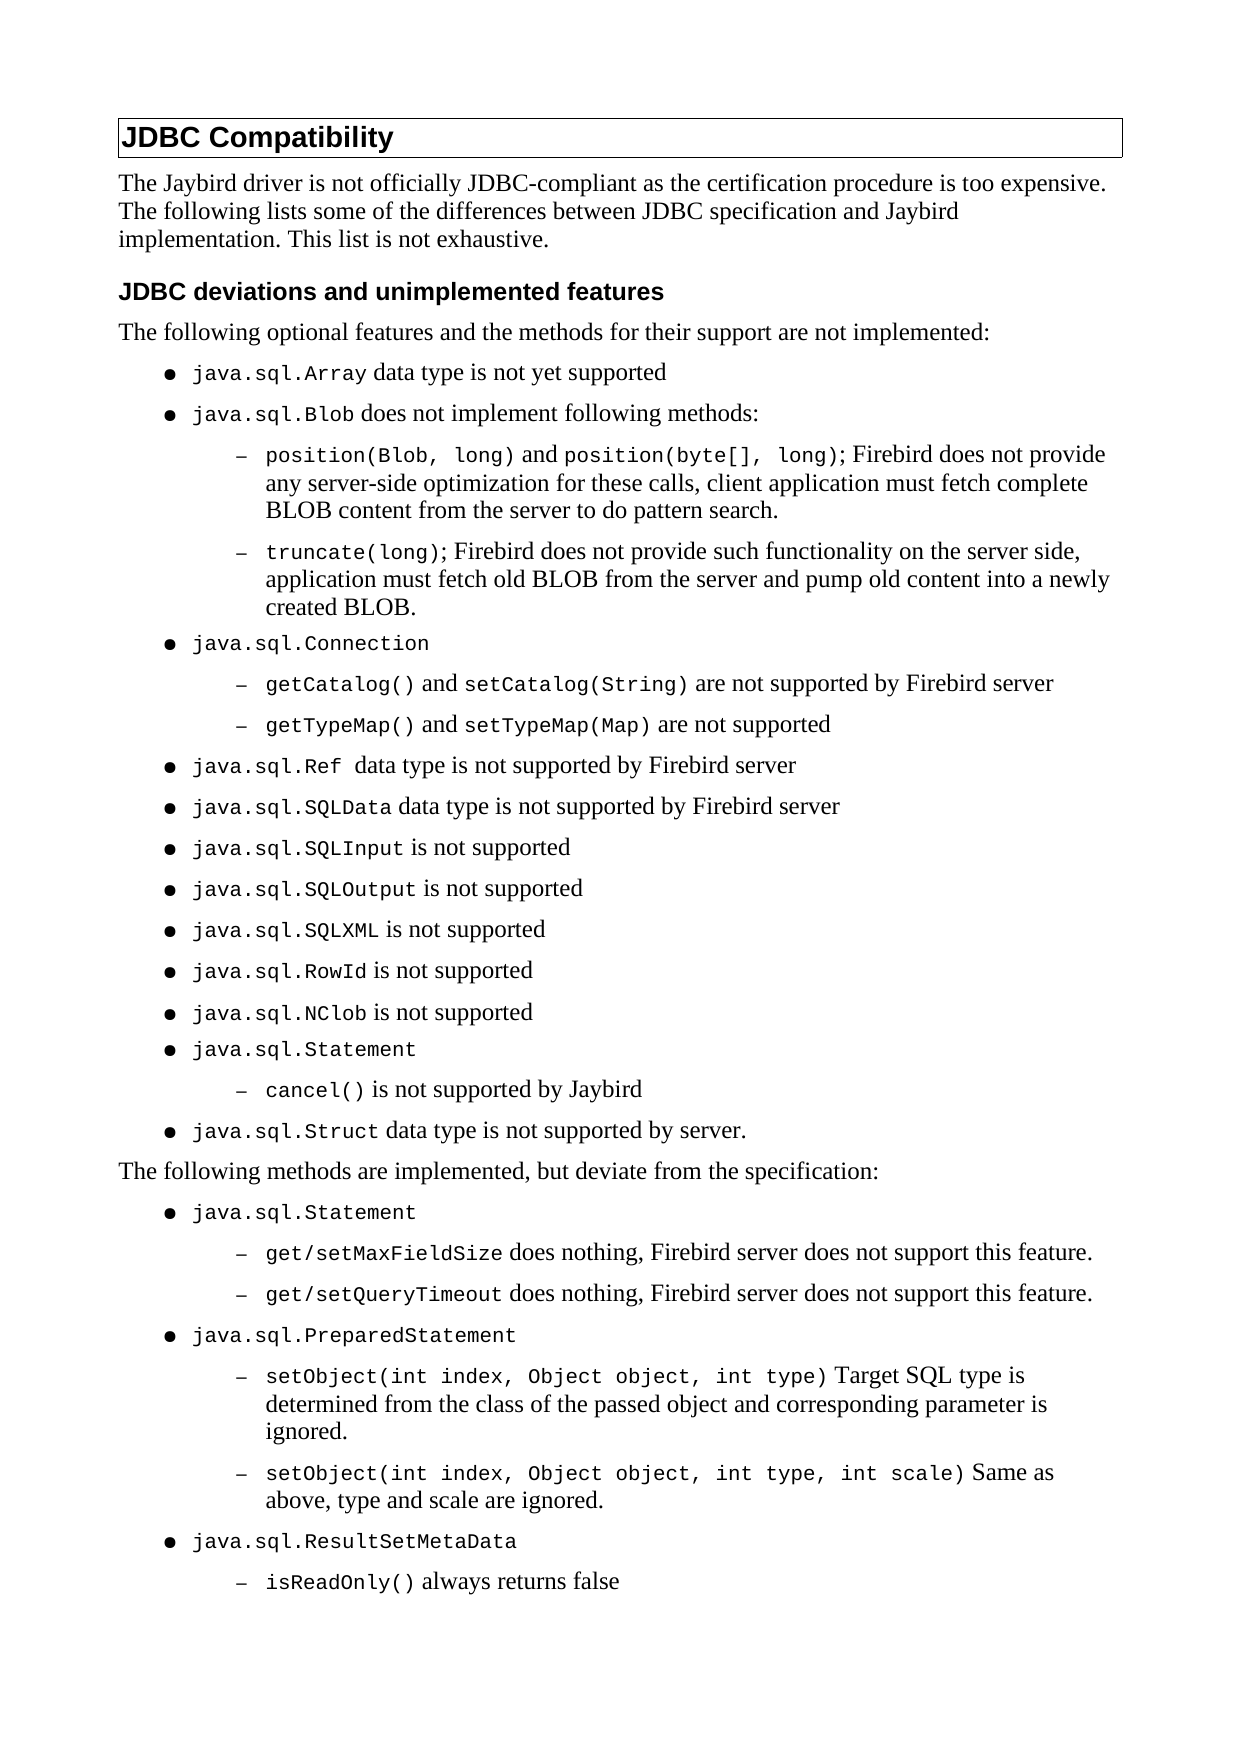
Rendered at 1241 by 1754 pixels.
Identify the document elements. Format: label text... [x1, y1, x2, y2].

list java.sql.Connection [162, 633, 1122, 657]
subtitle JDBC Compatibility [119, 119, 1122, 157]
list get/setQueryTimeout does nothing, Firebird server does not support this feature. [236, 1279, 1122, 1308]
list setObject(int index, Object object, int type) Target SQL type is determined from the class of the passed object and corresponding parameter is ignored. [236, 1361, 1122, 1445]
list java.sql.SQLData data type is not supported by Firebird server [162, 792, 1122, 821]
list java.sql.Array data type is not yet supported [162, 358, 1122, 387]
list setObject(int index, Object object, int type, int scale) Same as above, type and scale are ignored. [236, 1458, 1122, 1514]
list get/setMaxFieldSize does nothing, Firebird server does not support this feature. [236, 1238, 1122, 1267]
text The Jaybird driver is not officially JDBC-compliant as the certification procedure is too expensive. The following lists some of the differences between JDBC specification and Jaybird implementation. This list is not exhaustive. [118, 169, 1122, 252]
list truncate(long); Firebird does not provide such functionality on the server side, application must fetch old BLOB from the server and pump old content into a newly created BLOB. [236, 537, 1122, 621]
list java.sql.Statement [162, 1197, 1122, 1226]
list java.sql.SQLInput is not supported [162, 833, 1122, 862]
list java.sql.PreparedStatement [162, 1320, 1122, 1349]
list isReadOnly() always returns false [236, 1567, 1122, 1596]
subtitle JDBC deviations and unimplemented features [118, 277, 1122, 306]
list cancel() is not supported by Jaybird [236, 1075, 1122, 1103]
text The following methods are implemented, but deviate from the specification: [118, 1157, 1122, 1184]
list position(Blob, long) and position(byte[], long); Firebird does not provide any server-side optimization for these calls, client application must fetch complete BLOB content from the server to do pattern search. [236, 440, 1122, 524]
list getTypeMap() and setTypeMap(Map) are not supported [236, 710, 1122, 739]
list java.sql.RowId is not supported [162, 957, 1122, 985]
list java.sql.Blob does not implement following methods: [162, 399, 1122, 428]
list java.sql.Statement [162, 1039, 1122, 1062]
list java.sql.SQLOutput is not supported [162, 874, 1122, 903]
list java.sql.NClob is not supported [162, 998, 1122, 1026]
text The following optional features and the methods for their support are not implemented: [118, 318, 1122, 346]
list java.sql.Struct data type is not supported by server. [162, 1116, 1122, 1144]
list getCatalog() and setCatalog(String) are not supported by Firebird server [236, 669, 1122, 698]
list java.sql.SQLXML is not supported [162, 916, 1122, 944]
list java.sql.Ref data type is not supported by Firebird server [162, 751, 1122, 780]
list java.sql.ResultSetMetaData [162, 1526, 1122, 1555]
